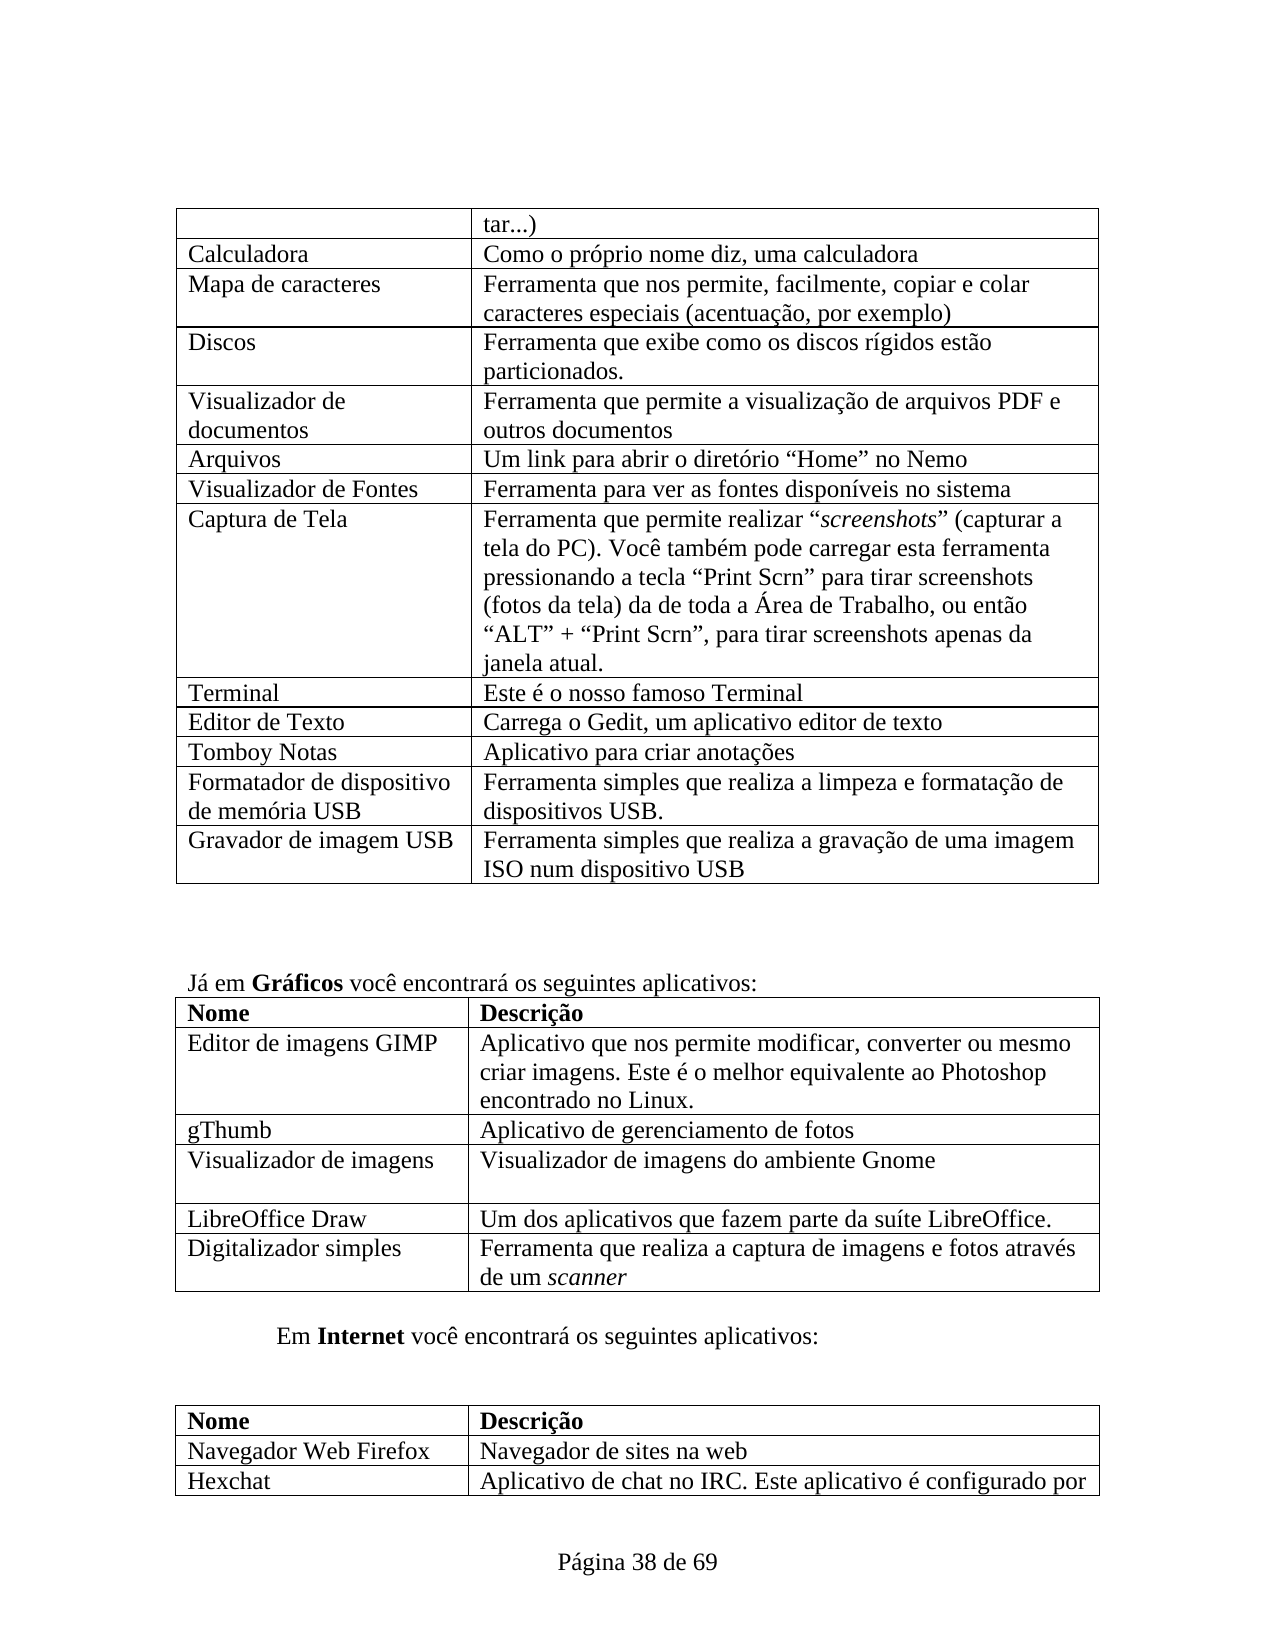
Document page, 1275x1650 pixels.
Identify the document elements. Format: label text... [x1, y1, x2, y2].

table_cell Ferramenta para ver as fontes disponíveis no sistema [472, 474, 1098, 503]
table_cell Arquivos [177, 445, 471, 473]
table_cell Captura de Tela [177, 504, 471, 677]
table_cell Ferramenta que permite a visualização de arquivos PDF e outros documentos [472, 386, 1098, 443]
table_cell [177, 209, 471, 238]
table_cell Ferramenta simples que realiza a limpeza e formatação de dispositivos USB. [472, 767, 1098, 824]
table_cell gThumb [176, 1115, 468, 1144]
table_header Descrição [469, 998, 1099, 1027]
table_cell Aplicativo que nos permite modificar, converter ou mesmo criar imagens. Este é o melhor equivalente ao Photoshop encontrado no Linux. [469, 1028, 1099, 1114]
table_cell Visualizador de Fontes [177, 474, 471, 503]
table_cell LibreOffice Draw [176, 1204, 468, 1232]
table_cell Visualizador de imagens do ambiente Gnome [469, 1145, 1099, 1203]
table_cell Visualizador de documentos [177, 386, 471, 443]
table_header Nome [176, 1406, 468, 1435]
table_header Descrição [469, 1406, 1099, 1435]
table_cell Um dos aplicativos que fazem parte da suíte LibreOffice. [469, 1204, 1099, 1232]
table_cell Visualizador de imagens [176, 1145, 468, 1203]
table_cell Digitalizador simples [176, 1234, 468, 1291]
table_cell Hexchat [176, 1466, 468, 1495]
table_cell Navegador Web Firefox [176, 1436, 468, 1465]
table_cell Ferramenta que realiza a captura de imagens e fotos através de um scanner [469, 1234, 1099, 1291]
table_cell Aplicativo para criar anotações [472, 737, 1098, 766]
table_cell Mapa de caracteres [177, 269, 471, 326]
table_header Nome [176, 998, 468, 1027]
table_cell Discos [177, 328, 471, 385]
table_cell Aplicativo de chat no IRC. Este aplicativo é configurado por [469, 1466, 1099, 1495]
text Em Internet você encontrará os seguintes aplicativos: [187, 1321, 1087, 1349]
table_cell Um link para abrir o diretório “Home” no Nemo [472, 445, 1098, 473]
table_cell Ferramenta que permite realizar “screenshots” (capturar a tela do PC). Você também pode carregar esta ferramenta pressionando a tecla “Print Scrn” para tirar screenshots (fotos da tela) da de toda a Área de Trabalho, ou então “ALT” + “Print Scrn”, para tirar screenshots apenas da janela atual. [472, 504, 1098, 677]
table_cell Editor de imagens GIMP [176, 1028, 468, 1114]
table_cell Calculadora [177, 239, 471, 268]
table_cell Formatador de dispositivo de memória USB [177, 767, 471, 824]
table_cell tar...) [472, 209, 1098, 238]
table_cell Ferramenta que exibe como os discos rígidos estão particionados. [472, 328, 1098, 385]
table_cell Carrega o Gedit, um aplicativo editor de texto [472, 708, 1098, 736]
table_cell Como o próprio nome diz, uma calculadora [472, 239, 1098, 268]
table_cell Gravador de imagem USB [177, 826, 471, 883]
table_cell Navegador de sites na web [469, 1436, 1099, 1465]
table_cell Ferramenta simples que realiza a gravação de uma imagem ISO num dispositivo USB [472, 826, 1098, 883]
table_cell Aplicativo de gerenciamento de fotos [469, 1115, 1099, 1144]
table_cell Terminal [177, 678, 471, 706]
table_cell Este é o nosso famoso Terminal [472, 678, 1098, 706]
table_cell Ferramenta que nos permite, facilmente, copiar e colar caracteres especiais (acentuação, por exemplo) [472, 269, 1098, 326]
table_cell Editor de Texto [177, 708, 471, 736]
table_cell Tomboy Notas [177, 737, 471, 766]
